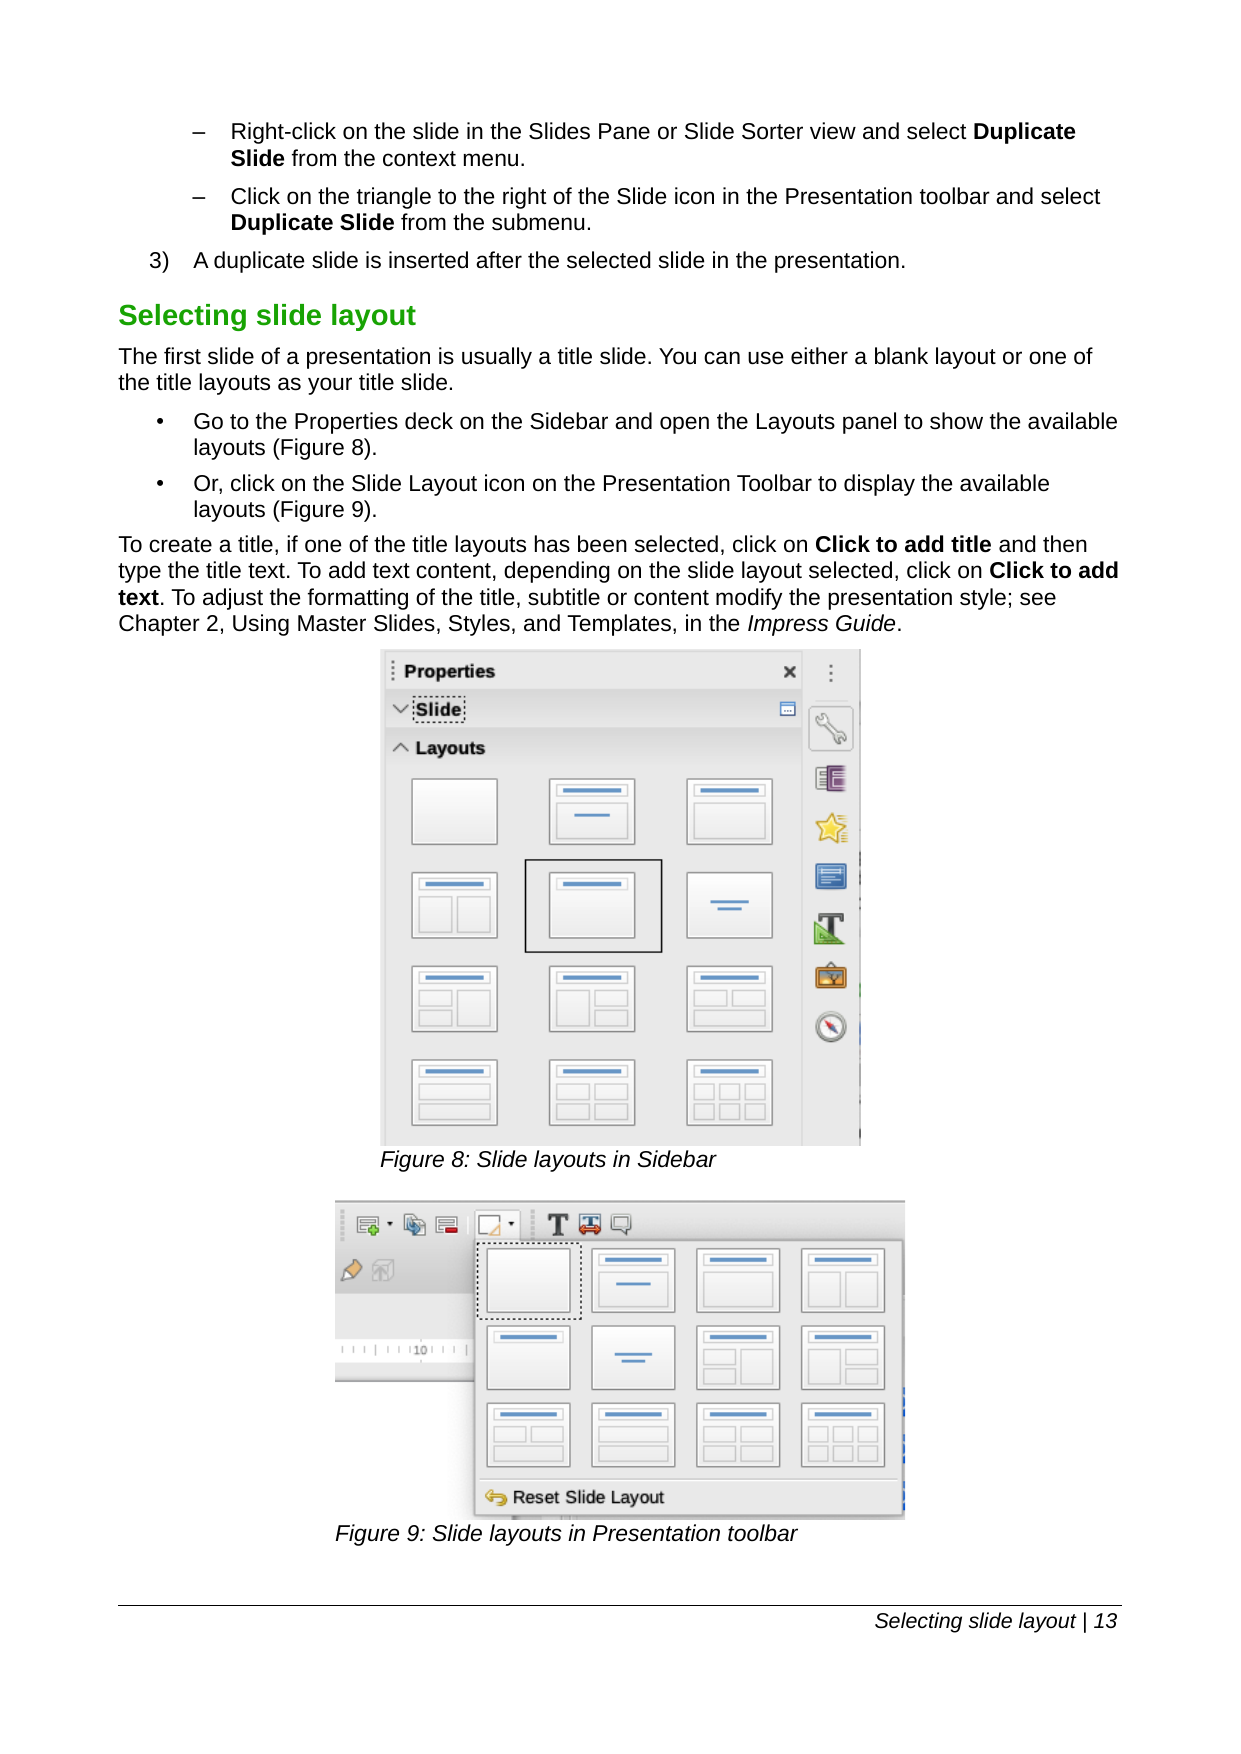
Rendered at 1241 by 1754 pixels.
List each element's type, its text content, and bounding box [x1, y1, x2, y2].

text The first slide of a presentation is usually a title slide. You can use either a blank layout or one of the title layouts as your title slide. [118, 343, 1122, 396]
text To create a title, if one of the title layouts has been selected, click on Click to add title and then type the title text. To add text content, depending on the slide layout selected, click on Click to add text. To adjust the formatting of the title, subtitle or content modify the presentation style; see Chapter 2, Using Master Slides, Styles, and Templates, in the Impress Guide. [118, 531, 1122, 637]
list Or, click on the Slide Layout icon on the Presentation Toolbar to display the available layouts (Figure 9). [156, 469, 1122, 522]
list A duplicate slide is inserted after the selected slide in the presentation. [169, 247, 1122, 274]
text Figure 8: Slide layouts in Sidebar [380, 1146, 861, 1172]
subtitle Selecting slide layout [118, 297, 1122, 331]
list Click on the triangle to the right of the Slide icon in the Presentation toolbar and select Duplicate Slide from the submenu. [192, 183, 1122, 236]
text Figure 9: Slide layouts in Presentation toolbar [335, 1520, 905, 1546]
list Go to the Properties deck on the Sidebar and open the Layouts panel to show the available layouts (Figure 8). [156, 408, 1122, 461]
picture [335, 1200, 906, 1520]
list Right-click on the slide in the Slides Pane or Slide Sorter view and select Duplicate Slide from the context menu. [192, 118, 1122, 171]
picture [379, 649, 861, 1146]
